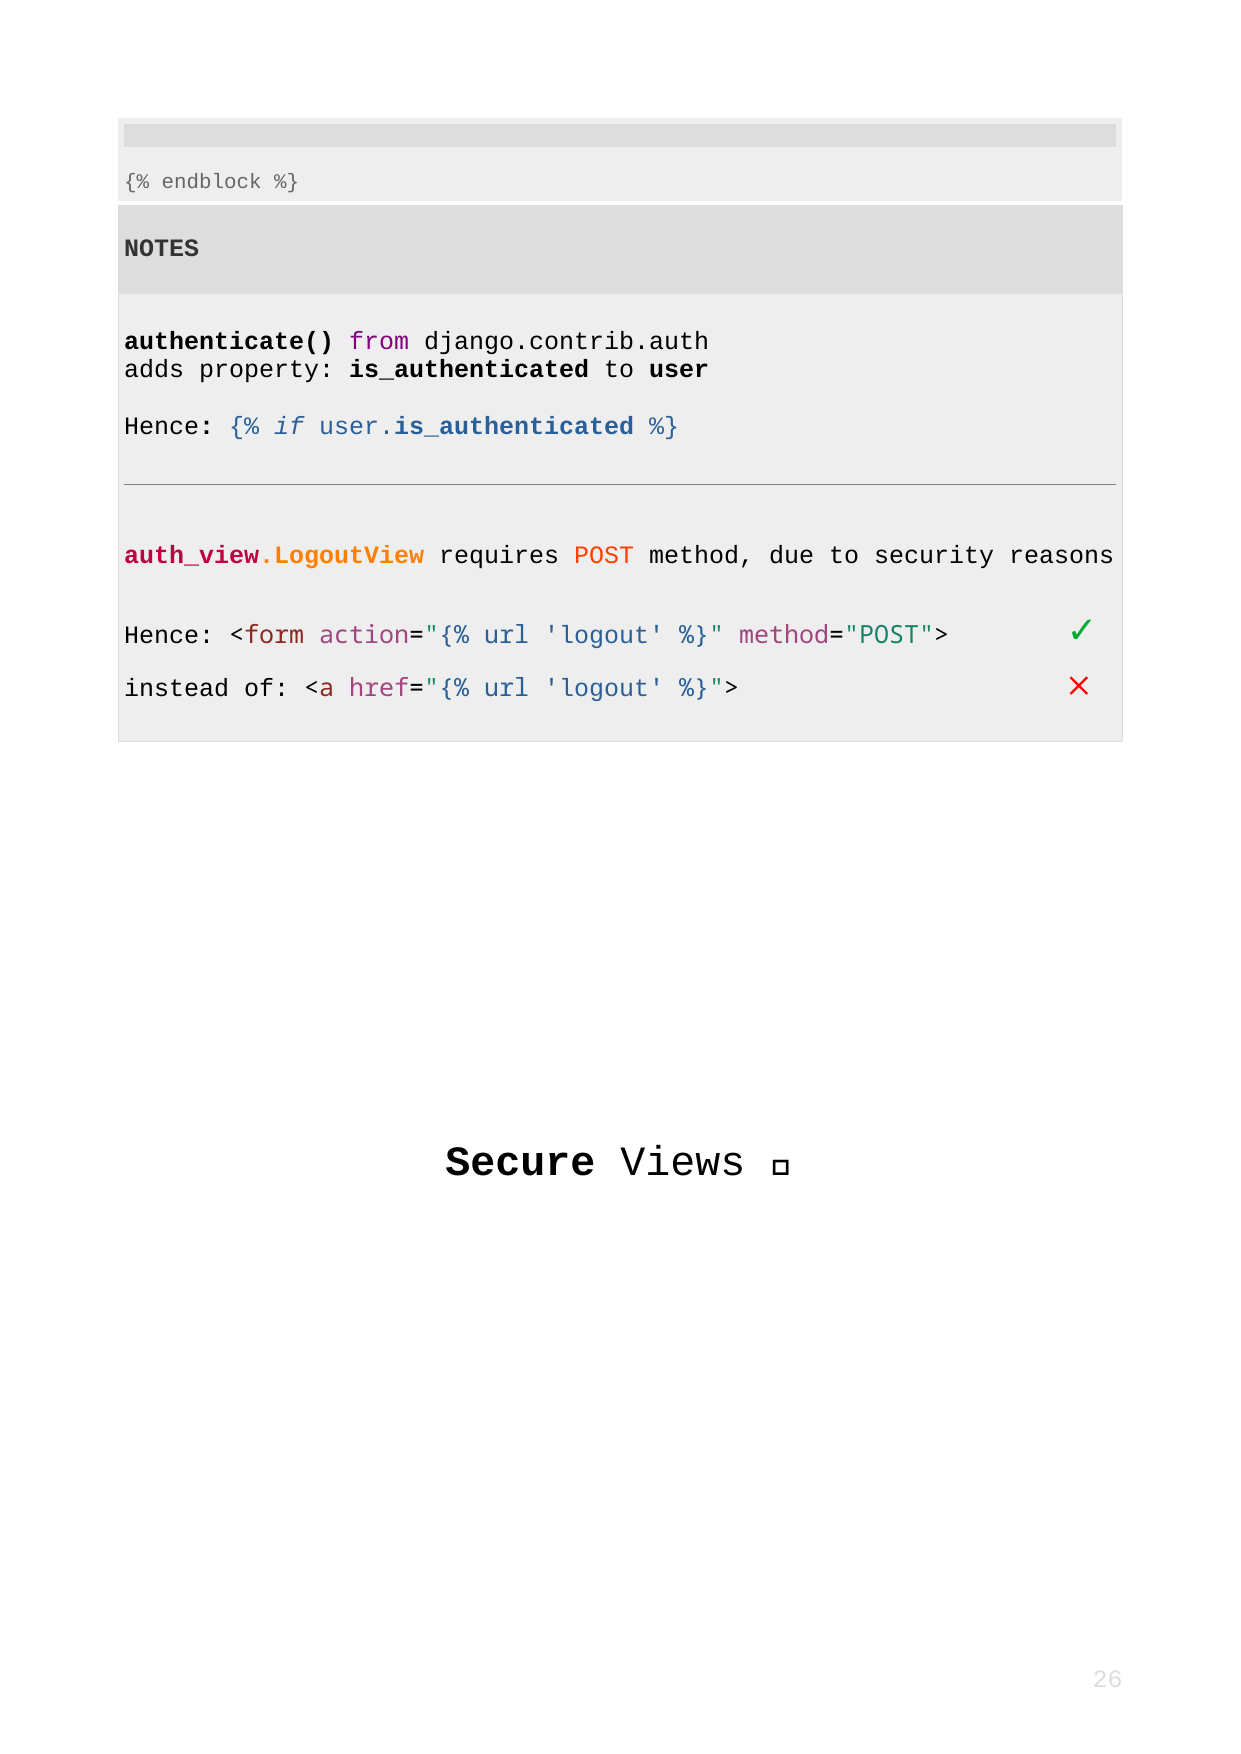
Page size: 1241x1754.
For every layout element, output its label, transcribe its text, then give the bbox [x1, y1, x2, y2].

table_header NOTES [119, 206, 1122, 293]
subtitle Secure Views 🔐 [118, 1141, 1122, 1188]
table_cell {% endblock %} [118, 118, 1122, 201]
table_cell authenticate() from django.contrib.auth adds property: is_authenticated to user Hence: {% if user.is_authenticated %} auth_view.LogoutView requires POST method, due to security reasons Hence: <form action="{% url 'logout' %}" method="POST"> ✓ instead of: <a href="{% url 'logout' %}"> 𐄂 [119, 294, 1122, 741]
